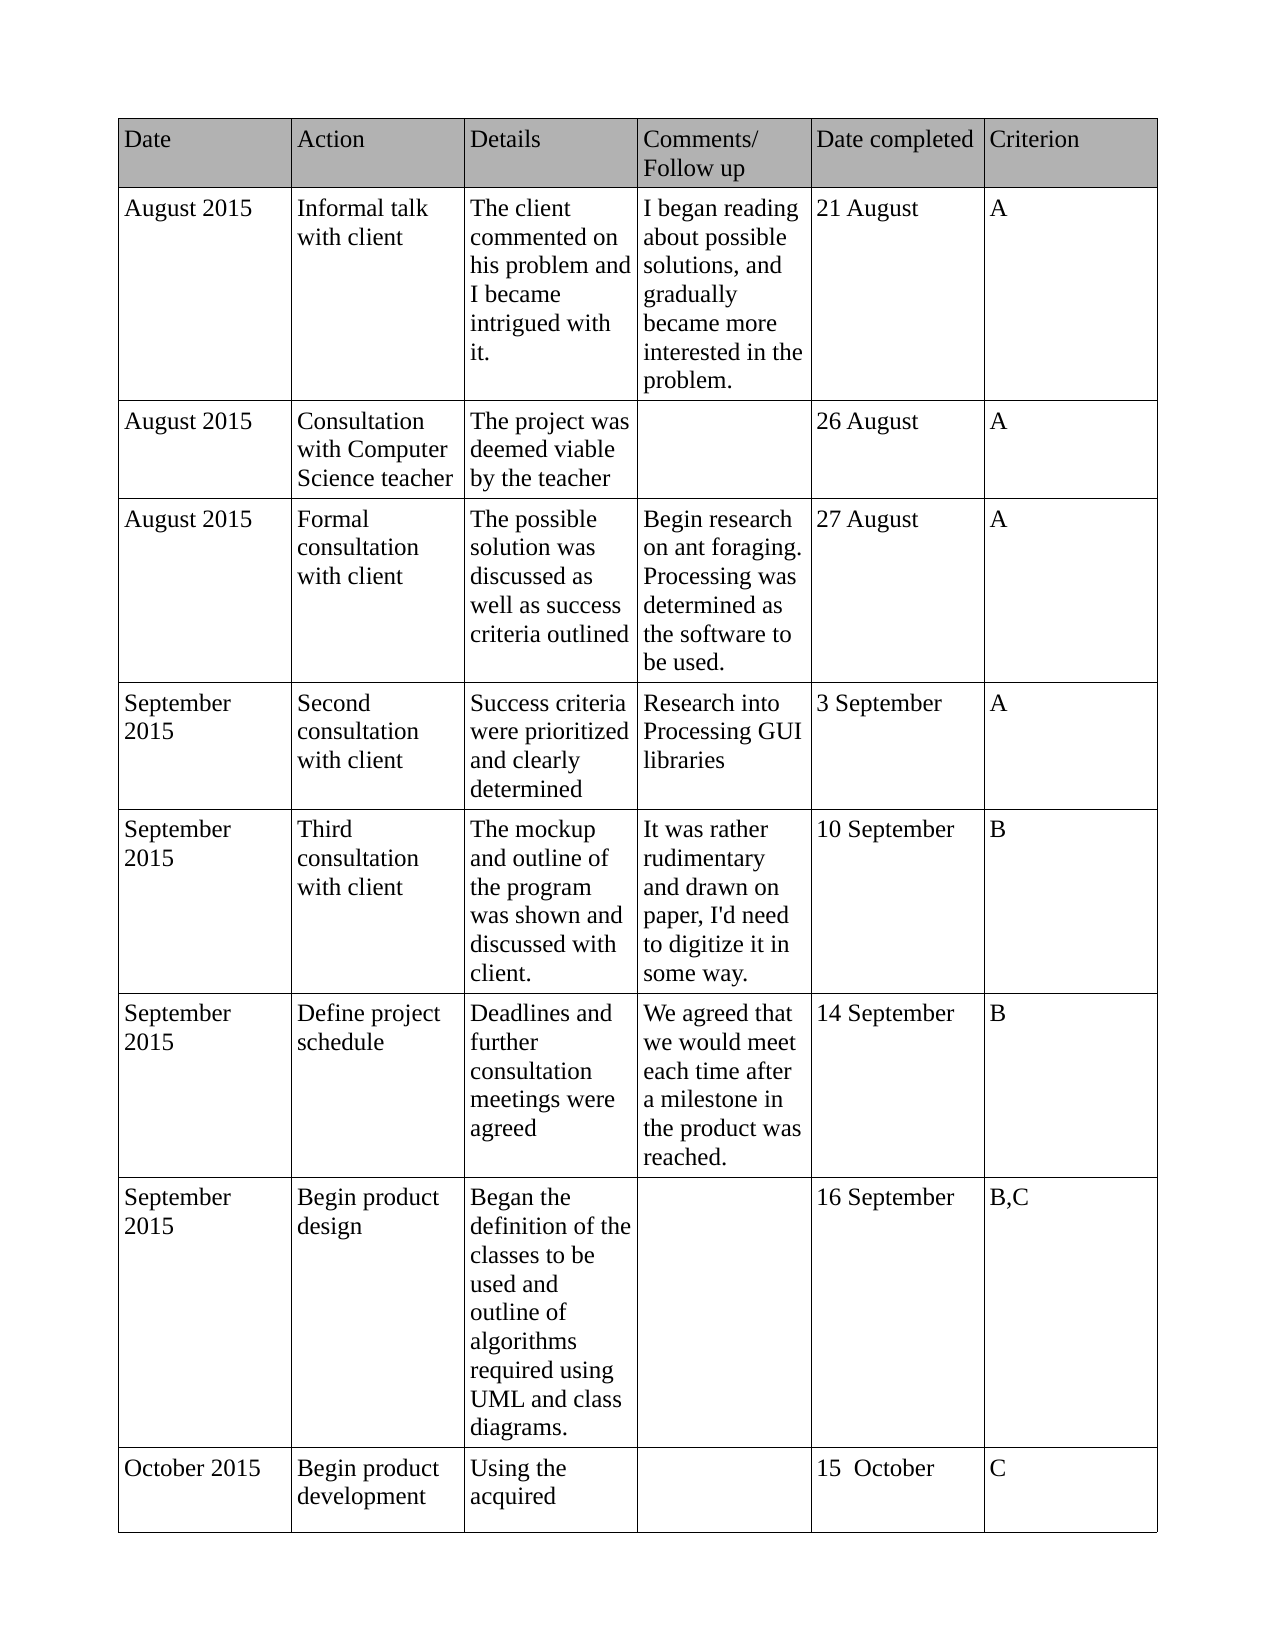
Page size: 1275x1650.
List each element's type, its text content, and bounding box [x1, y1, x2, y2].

table_cell August 2015 [119, 499, 291, 682]
table_cell August 2015 [119, 188, 291, 400]
table_cell B,C [985, 1178, 1157, 1447]
table_cell September 2015 [119, 683, 291, 808]
table_header Date [119, 119, 291, 187]
table_cell C [985, 1448, 1157, 1532]
table_cell 16 September [812, 1178, 984, 1447]
table_cell The project was deemed viable by the teacher [465, 401, 637, 498]
table_cell 3 September [812, 683, 984, 808]
table_cell Begin product design [292, 1178, 464, 1447]
table_cell Formal consultation with client [292, 499, 464, 682]
table_cell It was rather rudimentary and drawn on paper, I'd need to digitize it in some way. [638, 810, 811, 992]
table_cell Define project schedule [292, 994, 464, 1177]
table_cell Research into Processing GUI libraries [638, 683, 811, 808]
table_cell August 2015 [119, 401, 291, 498]
table_cell Informal talk with client [292, 188, 464, 400]
table_header Details [465, 119, 637, 187]
table_cell Using the acquired [465, 1448, 637, 1532]
table_cell We agreed that we would meet each time after a milestone in the product was reached. [638, 994, 811, 1177]
table_cell The client commented on his problem and I became intrigued with it. [465, 188, 637, 400]
table_cell The possible solution was discussed as well as success criteria outlined [465, 499, 637, 682]
table_cell B [985, 994, 1157, 1177]
table_cell A [985, 683, 1157, 808]
table_cell Third consultation with client [292, 810, 464, 992]
table_cell Begin product development [292, 1448, 464, 1532]
table_cell Second consultation with client [292, 683, 464, 808]
table_cell [638, 1178, 811, 1447]
table_header Criterion [985, 119, 1157, 187]
table_cell The mockup and outline of the program was shown and discussed with client. [465, 810, 637, 992]
table_cell 15 October [812, 1448, 984, 1532]
table_cell A [985, 499, 1157, 682]
table_cell 26 August [812, 401, 984, 498]
table_cell Began the definition of the classes to be used and outline of algorithms required using UML and class diagrams. [465, 1178, 637, 1447]
table_cell Success criteria were prioritized and clearly determined [465, 683, 637, 808]
table_cell Consultation with Computer Science teacher [292, 401, 464, 498]
table_cell [638, 401, 811, 498]
table_cell 10 September [812, 810, 984, 992]
table_cell September 2015 [119, 994, 291, 1177]
table_cell A [985, 401, 1157, 498]
table_cell [638, 1448, 811, 1532]
table_header Action [292, 119, 464, 187]
table_cell A [985, 188, 1157, 400]
table_cell 21 August [812, 188, 984, 400]
table_cell Deadlines and further consultation meetings were agreed [465, 994, 637, 1177]
table_cell September 2015 [119, 810, 291, 992]
table_header Date completed [812, 119, 984, 187]
table_cell October 2015 [119, 1448, 291, 1532]
table_header Comments/ Follow up [638, 119, 811, 187]
table_cell September 2015 [119, 1178, 291, 1447]
table_cell 27 August [812, 499, 984, 682]
table_cell Begin research on ant foraging. Processing was determined as the software to be used. [638, 499, 811, 682]
table_cell I began reading about possible solutions, and gradually became more interested in the problem. [638, 188, 811, 400]
table_cell 14 September [812, 994, 984, 1177]
table_cell B [985, 810, 1157, 992]
